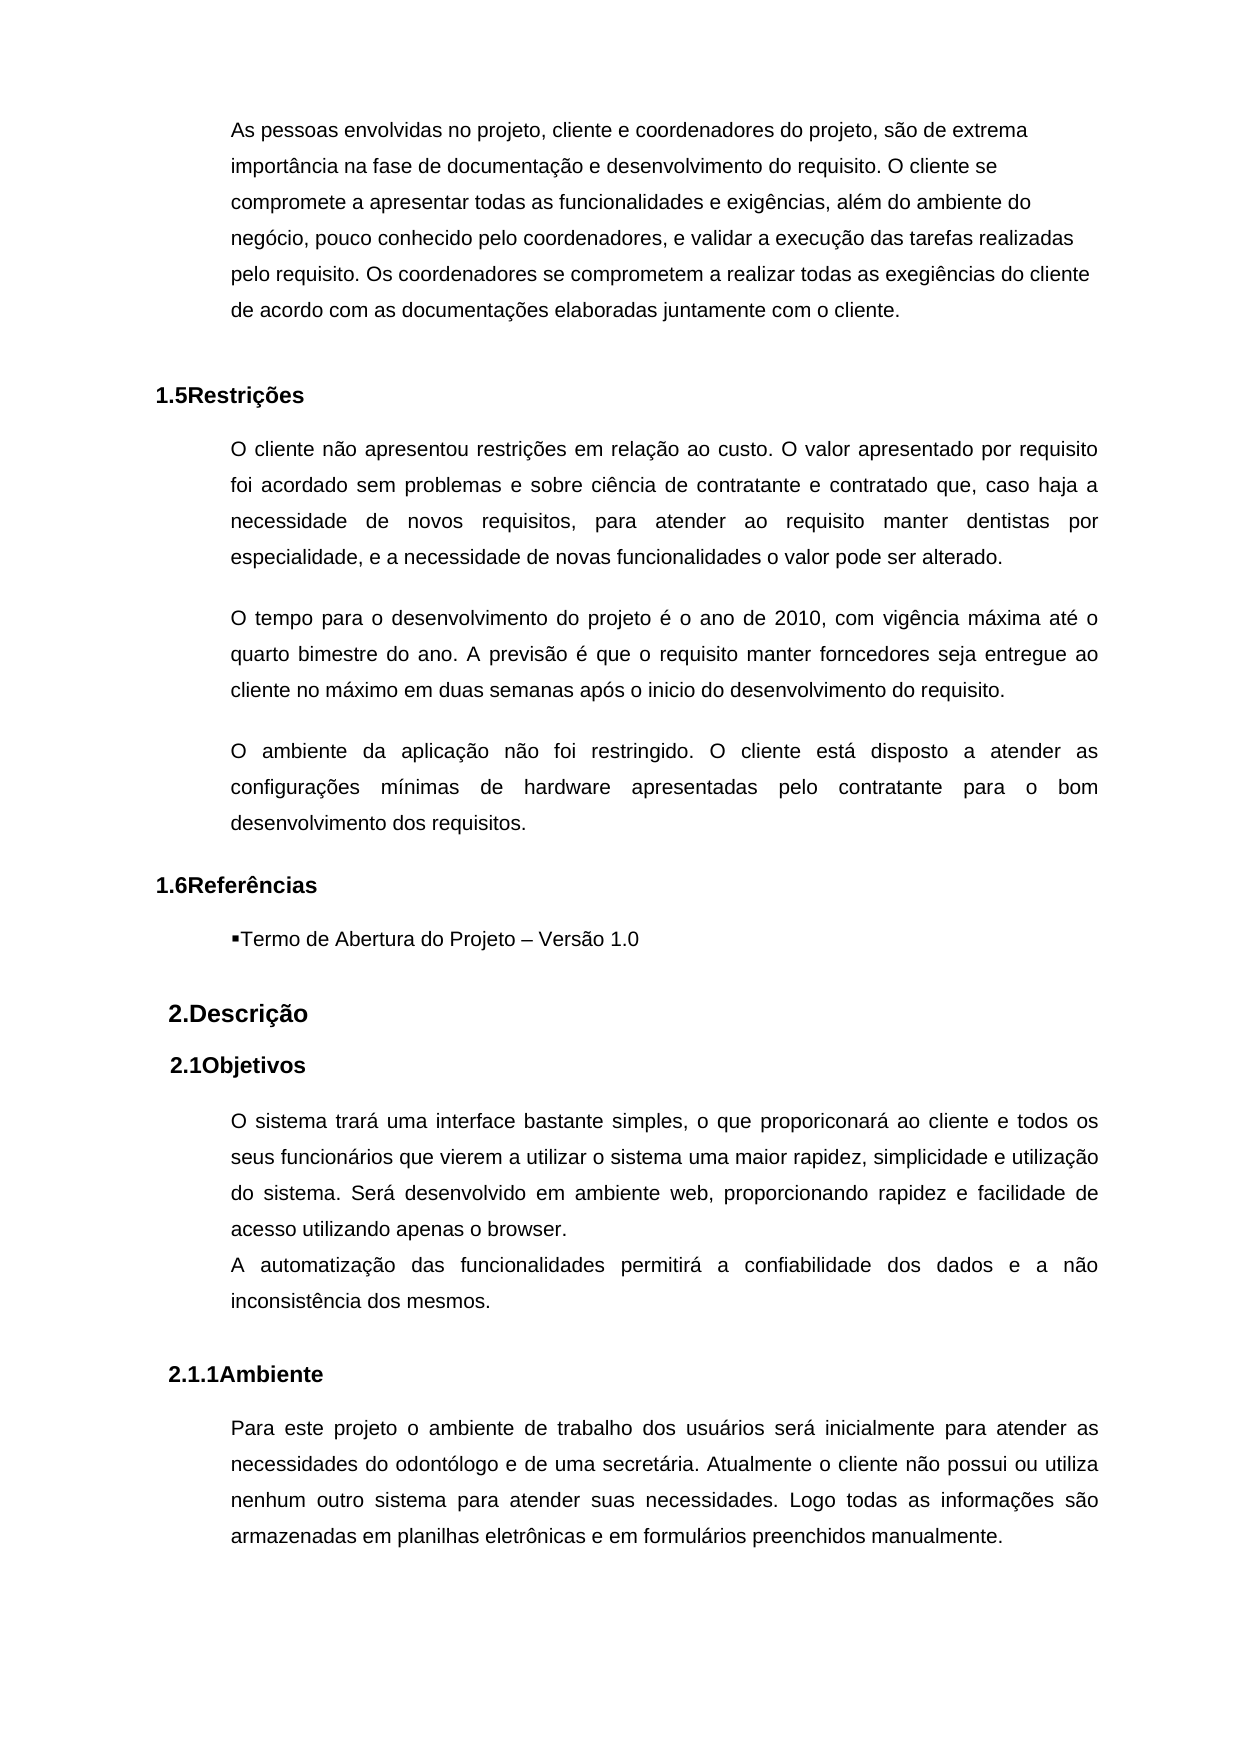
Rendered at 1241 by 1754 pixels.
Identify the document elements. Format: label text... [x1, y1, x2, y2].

subtitle Objetivos [168, 1052, 1100, 1079]
text Para este projeto o ambiente de trabalho dos usuários será inicialmente para atender as necessidades do odontólogo e de uma secretária. Atualmente o cliente não possui ou utiliza nenhum outro sistema para atender suas necessidades. Logo todas as informações são armazenadas em planilhas eletrônicas e em formulários preenchidos manualmente. [231, 1416, 1100, 1547]
subtitle Referências [156, 872, 1100, 898]
text A automatização das funcionalidades permitirá a confiabilidade dos dados e a não inconsistência dos mesmos. [231, 1253, 1100, 1313]
text O cliente não apresentou restrições em relação ao custo. O valor apresentado por requisito foi acordado sem problemas e sobre ciência de contratante e contratado que, caso haja a necessidade de novos requisitos, para atender ao requisito manter dentistas por especialidade, e a necessidade de novas funcionalidades o valor pode ser alterado. [230, 437, 1100, 569]
subtitle Restrições [155, 382, 1100, 408]
text As pessoas envolvidas no projeto, cliente e coordenadores do projeto, são de extrema importância na fase de documentação e desenvolvimento do requisito. O cliente se compromete a apresentar todas as funcionalidades e exigências, além do ambiente do negócio, pouco conhecido pelo coordenadores, e validar a execução das tarefas realizadas pelo requisito. Os coordenadores se comprometem a realizar todas as exegiências do cliente de acordo com as documentações elaboradas juntamente com o cliente. [231, 118, 1100, 322]
text O tempo para o desenvolvimento do projeto é o ano de 2010, com vigência máxima até o quarto bimestre do ano. A previsão é que o requisito manter forncedores seja entregue ao cliente no máximo em duas semanas após o inicio do desenvolvimento do requisito. [230, 606, 1100, 702]
list Termo de Abertura do Projeto – Versão 1.0 [231, 927, 1100, 951]
text O ambiente da aplicação não foi restringido. O cliente está disposto a atender as configurações mínimas de hardware apresentadas pelo contratante para o bom desenvolvimento dos requisitos. [230, 739, 1100, 835]
subtitle 2.Descrição [118, 999, 1100, 1027]
subtitle Ambiente [168, 1361, 1100, 1387]
text O sistema trará uma interface bastante simples, o que proporiconará ao cliente e todos os seus funcionários que vierem a utilizar o sistema uma maior rapidez, simplicidade e utilização do sistema. Será desenvolvido em ambiente web, proporcionando rapidez e facilidade de acesso utilizando apenas o browser. [231, 1109, 1100, 1241]
